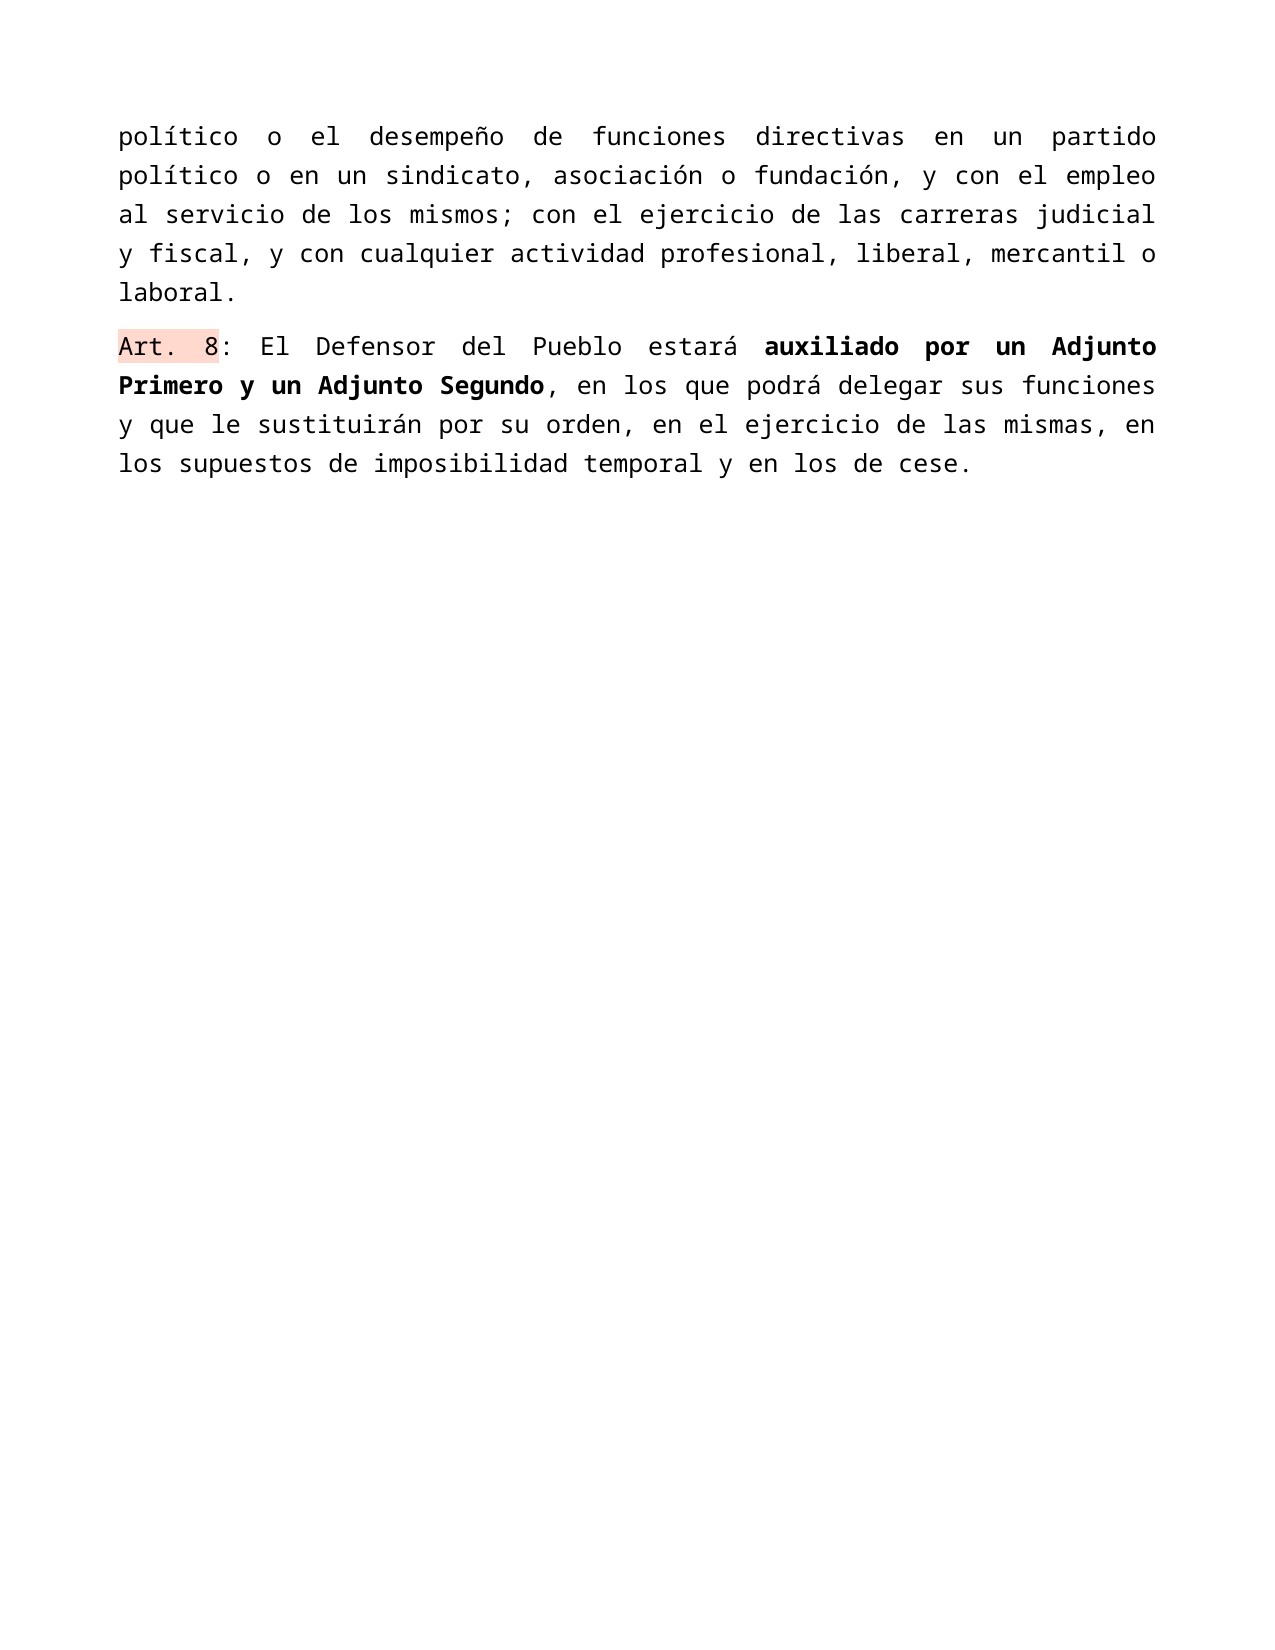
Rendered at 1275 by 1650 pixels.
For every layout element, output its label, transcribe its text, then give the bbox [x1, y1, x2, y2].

text Art. 8: El Defensor del Pueblo estará auxiliado por un Adjunto Primero y un Adjunto Segundo, en los que podrá delegar sus funciones y que le sustituirán por su orden, en el ejercicio de las mismas, en los supuestos de imposibilidad temporal y en los de cese. [118, 328, 1157, 480]
text político o el desempeño de funciones directivas en un partido político o en un sindicato, asociación o fundación, y con el empleo al servicio de los mismos; con el ejercicio de las carreras judicial y fiscal, y con cualquier actividad profesional, liberal, mercantil o laboral. [118, 118, 1157, 309]
